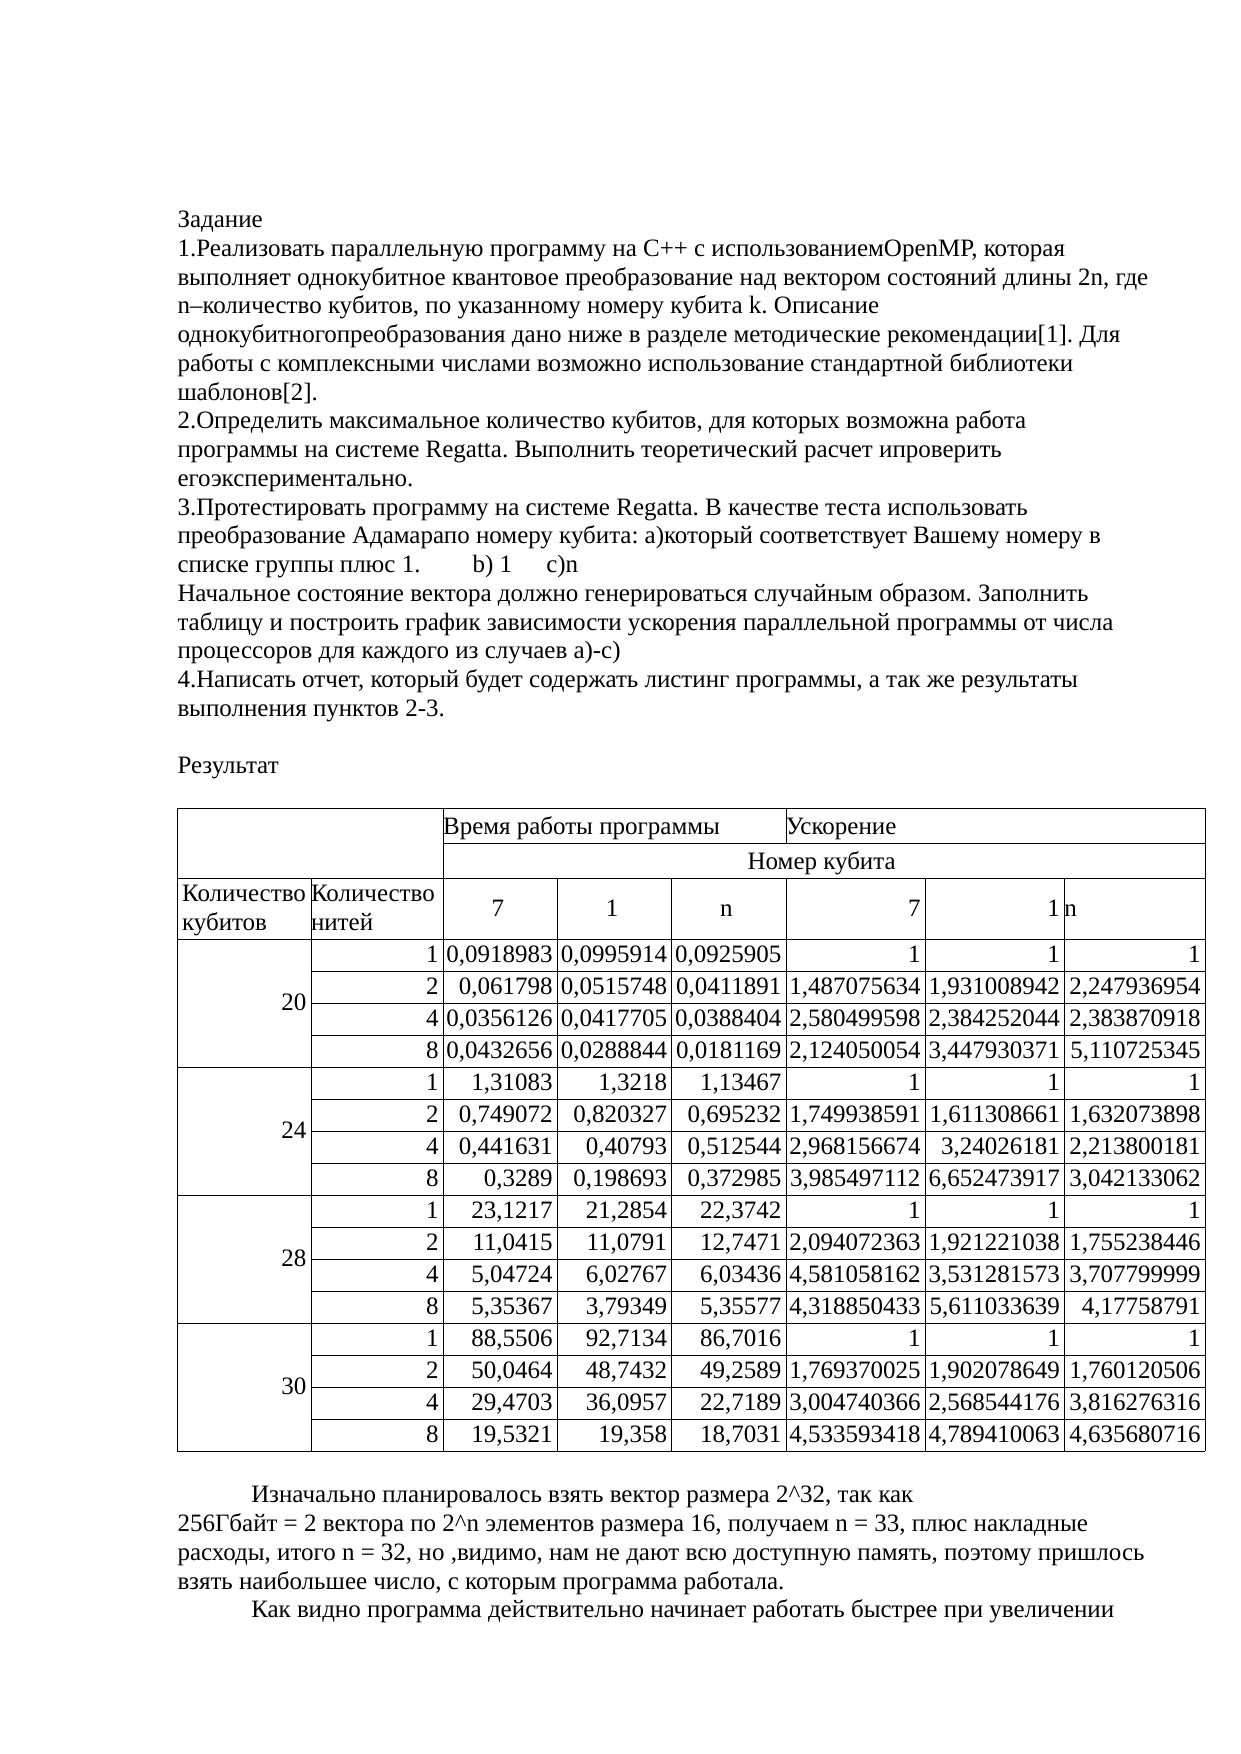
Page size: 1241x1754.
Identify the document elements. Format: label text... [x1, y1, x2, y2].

table_cell 3,816276316 [1065, 1388, 1205, 1419]
table_cell 0,0181169 [672, 1036, 786, 1067]
table_cell 49,2589 [672, 1356, 786, 1387]
table_cell 5,35577 [672, 1292, 786, 1323]
table_cell 2 [312, 972, 443, 1003]
table_cell 3,042133062 [1065, 1164, 1205, 1195]
table_header [178, 809, 443, 878]
table_cell 48,7432 [558, 1356, 671, 1387]
table_cell 1,13467 [672, 1068, 786, 1099]
text Начальное состояние вектора должно генерироваться случайным образом. Заполнить таблицу и построить график зависимости ускорения параллельной программы от числа процессоров для каждого из случаев a)-c) [177, 578, 1152, 664]
table_cell 1 [926, 1196, 1064, 1227]
table_cell 20 [178, 940, 311, 1067]
table_cell 0,0918983 [444, 940, 557, 971]
table_cell 19,358 [558, 1420, 671, 1451]
table_cell 3,531281573 [926, 1260, 1064, 1291]
table_cell 2 [312, 1228, 443, 1259]
table_cell 1,921221038 [926, 1228, 1064, 1259]
table_cell 0,0388404 [672, 1004, 786, 1035]
table_cell n [672, 879, 786, 939]
table_cell 0,372985 [672, 1164, 786, 1195]
table_cell 12,7471 [672, 1228, 786, 1259]
table_cell 30 [178, 1324, 311, 1451]
text Результат [177, 751, 1152, 779]
table_cell 22,3742 [672, 1196, 786, 1227]
table_cell 88,5506 [444, 1324, 557, 1355]
table_cell 1,3218 [558, 1068, 671, 1099]
table_cell 0,820327 [558, 1100, 671, 1131]
text 1.Реализовать параллельную программу на С++ с использованиемOpenMP, которая выполняет однокубитное квантовое преобразование над вектором состояний длины 2n, где n–количество кубитов, по указанному номеру кубита k. Описание однокубитногопреобразования дано ниже в разделе методические рекомендации[1]. Для работы с комплексными числами возможно использование стандартной библиотеки шаблонов[2]. [177, 233, 1152, 406]
table_cell 1,749938591 [787, 1100, 925, 1131]
table_cell 2 [312, 1356, 443, 1387]
table_cell 11,0791 [558, 1228, 671, 1259]
table_cell 1 [1065, 1196, 1205, 1227]
table_cell 5,110725345 [1065, 1036, 1205, 1067]
table_cell 3,004740366 [787, 1388, 925, 1419]
table_cell 23,1217 [444, 1196, 557, 1227]
table_cell 2,247936954 [1065, 972, 1205, 1003]
table_cell 86,7016 [672, 1324, 786, 1355]
table_cell 6,03436 [672, 1260, 786, 1291]
table_cell 0,695232 [672, 1100, 786, 1131]
table_cell 0,0925905 [672, 940, 786, 971]
table_cell 1,902078649 [926, 1356, 1064, 1387]
table_cell 1,31083 [444, 1068, 557, 1099]
table_cell 0,3289 [444, 1164, 557, 1195]
table_cell 1 [558, 879, 671, 939]
table_cell 1 [312, 1324, 443, 1355]
table_cell 3,79349 [558, 1292, 671, 1323]
table_cell 0,441631 [444, 1132, 557, 1163]
table_cell 0,0417705 [558, 1004, 671, 1035]
table_cell 0,0288844 [558, 1036, 671, 1067]
table_cell 2,384252044 [926, 1004, 1064, 1035]
table_cell 4 [312, 1132, 443, 1163]
table_cell 3,447930371 [926, 1036, 1064, 1067]
table_cell n [1065, 879, 1205, 939]
table_cell 4,789410063 [926, 1420, 1064, 1451]
text 2.Определить максимальное количество кубитов, для которых возможна работа программы на системе Regatta. Выполнить теоретический расчет ипроверить егоэкспериментально. [177, 406, 1152, 492]
table_cell 19,5321 [444, 1420, 557, 1451]
table_cell 2 [312, 1100, 443, 1131]
table_cell 50,0464 [444, 1356, 557, 1387]
table_cell 0,40793 [558, 1132, 671, 1163]
table_cell 4,581058162 [787, 1260, 925, 1291]
table_cell 11,0415 [444, 1228, 557, 1259]
table_cell 1 [926, 1068, 1064, 1099]
table_cell 3,24026181 [926, 1132, 1064, 1163]
table_cell 3,985497112 [787, 1164, 925, 1195]
table_cell 0,0995914 [558, 940, 671, 971]
table_cell 4 [312, 1260, 443, 1291]
table_header Время работы программы [444, 809, 786, 843]
table_cell 3,707799999 [1065, 1260, 1205, 1291]
table_cell 4 [312, 1388, 443, 1419]
table_cell 1 [926, 879, 1064, 939]
table_cell 2,580499598 [787, 1004, 925, 1035]
table_cell 92,7134 [558, 1324, 671, 1355]
table_cell 0,198693 [558, 1164, 671, 1195]
table_cell 24 [178, 1068, 311, 1195]
table_cell 0,0432656 [444, 1036, 557, 1067]
table_cell 5,611033639 [926, 1292, 1064, 1323]
table_cell 2,094072363 [787, 1228, 925, 1259]
table_cell 1 [1065, 940, 1205, 971]
table_cell 1 [787, 1324, 925, 1355]
table_cell 6,02767 [558, 1260, 671, 1291]
table_cell 1,632073898 [1065, 1100, 1205, 1131]
text 3.Протестировать программу на системе Regatta. В качестве теста использовать преобразование Адамарапо номеру кубита: a)который соответствует Вашему номеру в списке группы плюс 1. b) 1 c)n [177, 492, 1152, 578]
table_cell Количество нитей [312, 879, 443, 939]
table_cell 0,0515748 [558, 972, 671, 1003]
table_cell 0,512544 [672, 1132, 786, 1163]
table_cell 7 [444, 879, 557, 939]
table_cell 1 [787, 1196, 925, 1227]
table_cell 1,487075634 [787, 972, 925, 1003]
table_cell 0,061798 [444, 972, 557, 1003]
table_cell 8 [312, 1164, 443, 1195]
table_cell 1 [787, 1068, 925, 1099]
table_cell 0,0356126 [444, 1004, 557, 1035]
table_cell 5,35367 [444, 1292, 557, 1323]
table_cell 1 [926, 940, 1064, 971]
table_cell 2,968156674 [787, 1132, 925, 1163]
table_cell 18,7031 [672, 1420, 786, 1451]
text Как видно программа действительно начинает работать быстрее при увеличении [177, 1594, 1152, 1623]
table_cell 0,749072 [444, 1100, 557, 1131]
text Задание [177, 204, 1152, 233]
table_cell 1 [787, 940, 925, 971]
table_cell 2,124050054 [787, 1036, 925, 1067]
table_cell 1,611308661 [926, 1100, 1064, 1131]
table_cell 1,755238446 [1065, 1228, 1205, 1259]
table_cell 29,4703 [444, 1388, 557, 1419]
table_cell 2,383870918 [1065, 1004, 1205, 1035]
table_cell 28 [178, 1196, 311, 1323]
text 256Гбайт = 2 вектора по 2^n элементов размера 16, получаем n = 33, плюс накладные расходы, итого n = 32, но ,видимо, нам не дают всю доступную память, поэтому пришлось взять наибольшее число, с которым программа работала. [177, 1508, 1152, 1594]
table_cell 8 [312, 1036, 443, 1067]
table_cell 2,568544176 [926, 1388, 1064, 1419]
table_cell 4 [312, 1004, 443, 1035]
text 4.Написать отчет, который будет содержать листинг программы, а так же результаты выполнения пунктов 2-3. [177, 664, 1152, 722]
table_cell 22,7189 [672, 1388, 786, 1419]
table_cell 6,652473917 [926, 1164, 1064, 1195]
table_cell 8 [312, 1292, 443, 1323]
table_cell 1 [1065, 1068, 1205, 1099]
table_cell 4,635680716 [1065, 1420, 1205, 1451]
table_cell 1 [312, 1068, 443, 1099]
table_cell 7 [787, 879, 925, 939]
table_cell 1 [312, 940, 443, 971]
table_cell 1,760120506 [1065, 1356, 1205, 1387]
table_cell 36,0957 [558, 1388, 671, 1419]
table_cell Количество кубитов [178, 879, 311, 939]
table_cell 1 [312, 1196, 443, 1227]
table_cell Номер кубита [444, 844, 1205, 878]
text Изначально планировалось взять вектор размера 2^32, так как [177, 1479, 1152, 1508]
table_cell 21,2854 [558, 1196, 671, 1227]
table_cell 1 [1065, 1324, 1205, 1355]
table_cell 1,769370025 [787, 1356, 925, 1387]
table_cell 4,533593418 [787, 1420, 925, 1451]
table_cell 1,931008942 [926, 972, 1064, 1003]
table_cell 1 [926, 1324, 1064, 1355]
table_cell 2,213800181 [1065, 1132, 1205, 1163]
table_cell 4,318850433 [787, 1292, 925, 1323]
table_cell 8 [312, 1420, 443, 1451]
table_header Ускорение [787, 809, 1205, 843]
table_cell 5,04724 [444, 1260, 557, 1291]
table_cell 0,0411891 [672, 972, 786, 1003]
table_cell 4,17758791 [1065, 1292, 1205, 1323]
